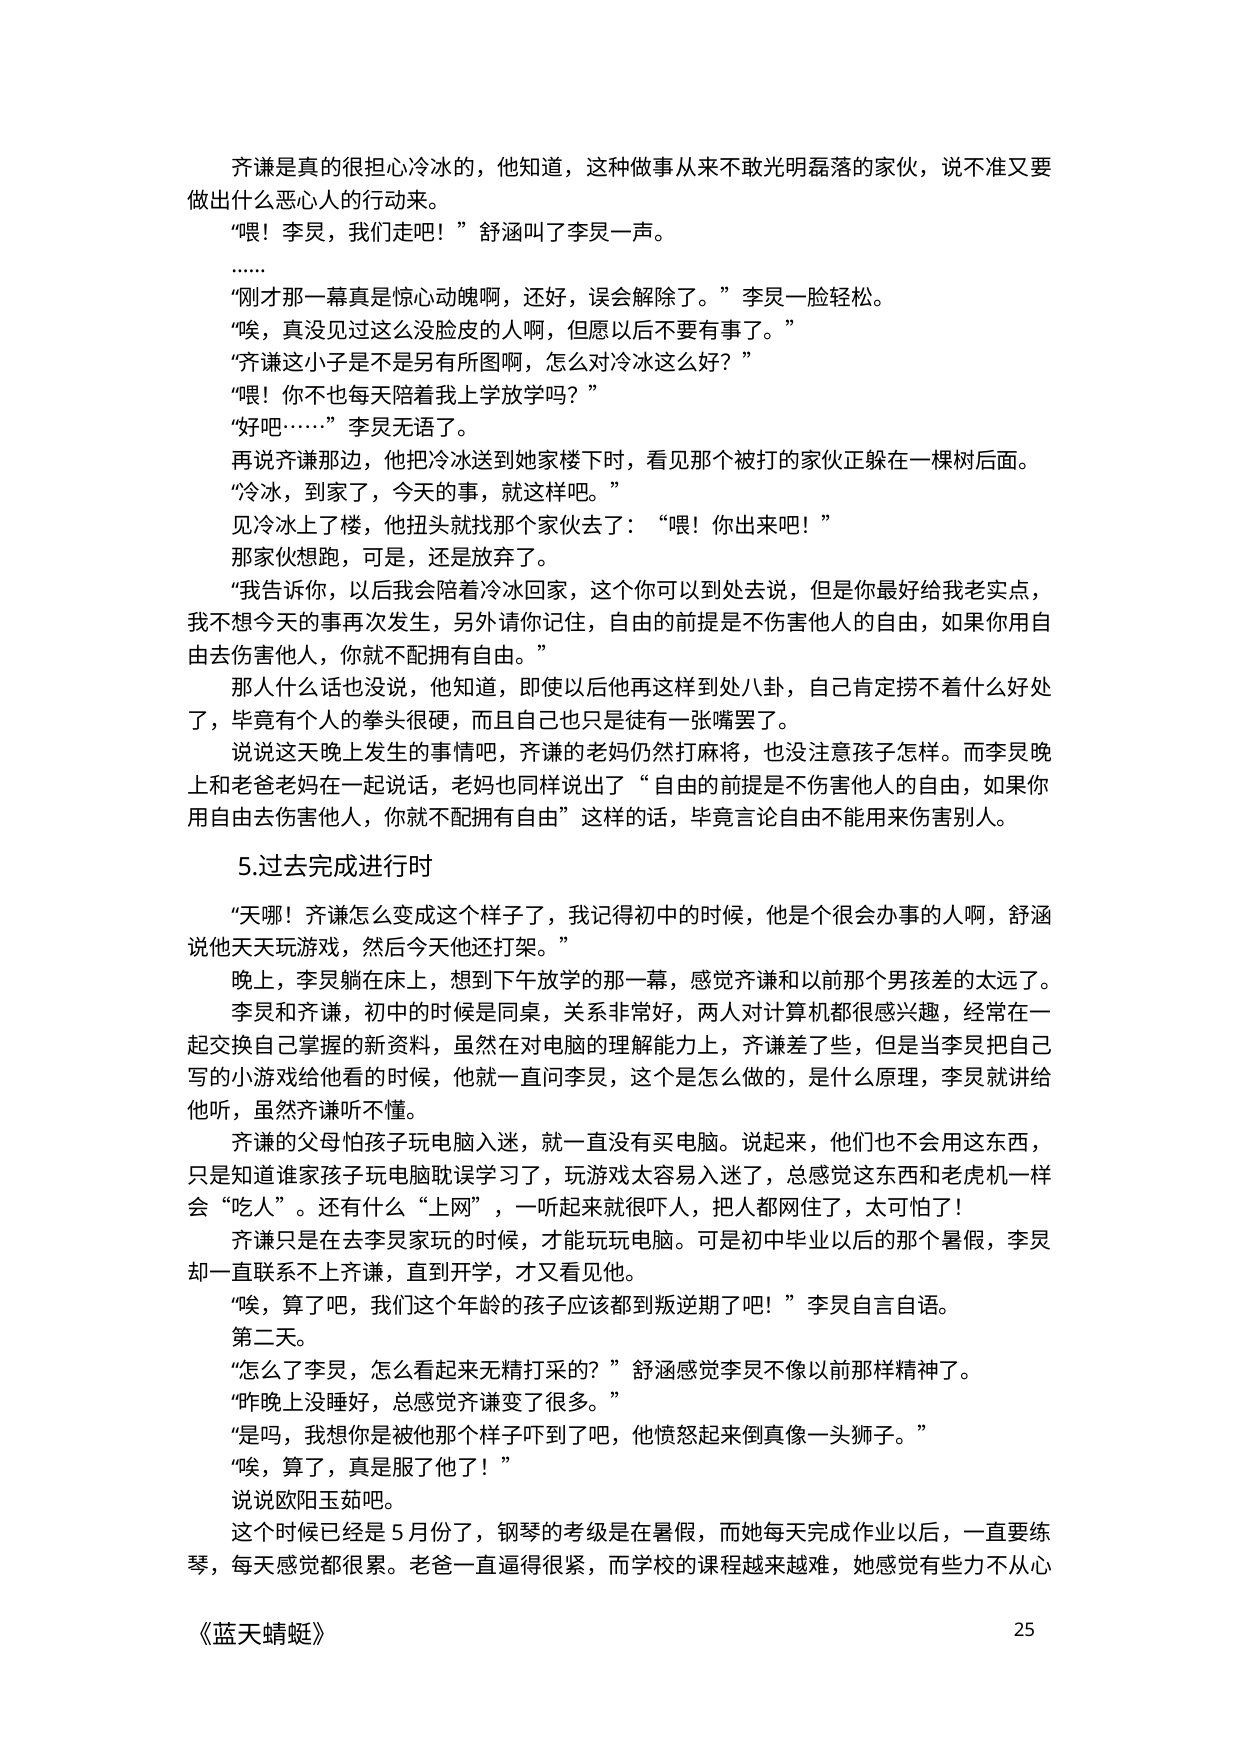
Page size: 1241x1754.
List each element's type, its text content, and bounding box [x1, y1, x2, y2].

text 那人什么话也没说，他知道，即使以后他再这样到处八卦，自己肯定捞不着什么好处了，毕竟有个人的拳头很硬，而且自己也只是徒有一张嘴罢了。 [187, 670, 1053, 735]
text “喂！李炅，我们走吧！”舒涵叫了李炅一声。 [187, 215, 1053, 247]
text 说说欧阳玉茹吧。 [187, 1482, 1053, 1515]
text 那家伙想跑，可是，还是放弃了。 [187, 540, 1053, 572]
text 齐谦只是在去李炅家玩的时候，才能玩玩电脑。可是初中毕业以后的那个暑假，李炅却一直联系不上齐谦，直到开学，才又看见他。 [187, 1222, 1053, 1287]
text “是吗，我想你是被他那个样子吓到了吧，他愤怒起来倒真像一头狮子。” [187, 1417, 1053, 1450]
text 再说齐谦那边，他把冷冰送到她家楼下时，看见那个被打的家伙正躲在一棵树后面。 [187, 442, 1053, 475]
text 说说这天晚上发生的事情吧，齐谦的老妈仍然打麻将，也没注意孩子怎样。而李炅晚上和老爸老妈在一起说话，老妈也同样说出了“ 自由的前提是不伤害他人的自由，如果你用自由去伤害他人，你就不配拥有自由”这样的话，毕竟言论自由不能用来伤害别人。 [187, 735, 1053, 832]
text …… [187, 247, 1053, 280]
text “唉，真没见过这么没脸皮的人啊，但愿以后不要有事了。” [187, 312, 1053, 345]
text “昨晚上没睡好，总感觉齐谦变了很多。” [187, 1385, 1053, 1417]
text 这个时候已经是5月份了，钢琴的考级是在暑假，而她每天完成作业以后，一直要练琴，每天感觉都很累。老爸一直逼得很紧，而学校的课程越来越难，她感觉有些力不从心 [187, 1515, 1053, 1580]
text 晚上，李炅躺在床上，想到下午放学的那一幕，感觉齐谦和以前那个男孩差的太远了。 [187, 962, 1053, 995]
text “唉，算了，真是服了他了！” [187, 1450, 1053, 1482]
text 齐谦是真的很担心冷冰的，他知道，这种做事从来不敢光明磊落的家伙，说不准又要做出什么恶心人的行动来。 [187, 150, 1053, 215]
text 见冷冰上了楼，他扭头就找那个家伙去了：“喂！你出来吧！” [187, 507, 1053, 540]
text “怎么了李炅，怎么看起来无精打采的？”舒涵感觉李炅不像以前那样精神了。 [187, 1352, 1053, 1385]
text 第二天。 [187, 1320, 1053, 1352]
text “唉，算了吧，我们这个年龄的孩子应该都到叛逆期了吧！”李炅自言自语。 [187, 1287, 1053, 1320]
text “我告诉你，以后我会陪着冷冰回家，这个你可以到处去说，但是你最好给我老实点，我不想今天的事再次发生，另外请你记住，自由的前提是不伤害他人的自由，如果你用自由去伤害他人，你就不配拥有自由。” [187, 572, 1053, 670]
text “喂！你不也每天陪着我上学放学吗？” [187, 377, 1053, 410]
text 李炅和齐谦，初中的时候是同桌，关系非常好，两人对计算机都很感兴趣，经常在一起交换自己掌握的新资料，虽然在对电脑的理解能力上，齐谦差了些，但是当李炅把自己写的小游戏给他看的时候，他就一直问李炅，这个是怎么做的，是什么原理，李炅就讲给他听，虽然齐谦听不懂。 [187, 995, 1053, 1125]
text “刚才那一幕真是惊心动魄啊，还好，误会解除了。”李炅一脸轻松。 [187, 280, 1053, 312]
text “好吧……”李炅无语了。 [187, 410, 1053, 442]
text 齐谦的父母怕孩子玩电脑入迷，就一直没有买电脑。说起来，他们也不会用这东西，只是知道谁家孩子玩电脑耽误学习了，玩游戏太容易入迷了，总感觉这东西和老虎机一样会“吃人”。还有什么“上网”，一听起来就很吓人，把人都网住了，太可怕了！ [187, 1125, 1053, 1222]
text “天哪！齐谦怎么变成这个样子了，我记得初中的时候，他是个很会办事的人啊，舒涵说他天天玩游戏，然后今天他还打架。” [187, 897, 1053, 962]
text “冷冰，到家了，今天的事，就这样吧。” [187, 475, 1053, 507]
list 过去完成进行时 [237, 832, 1053, 897]
text “齐谦这小子是不是另有所图啊，怎么对冷冰这么好？” [187, 345, 1053, 377]
